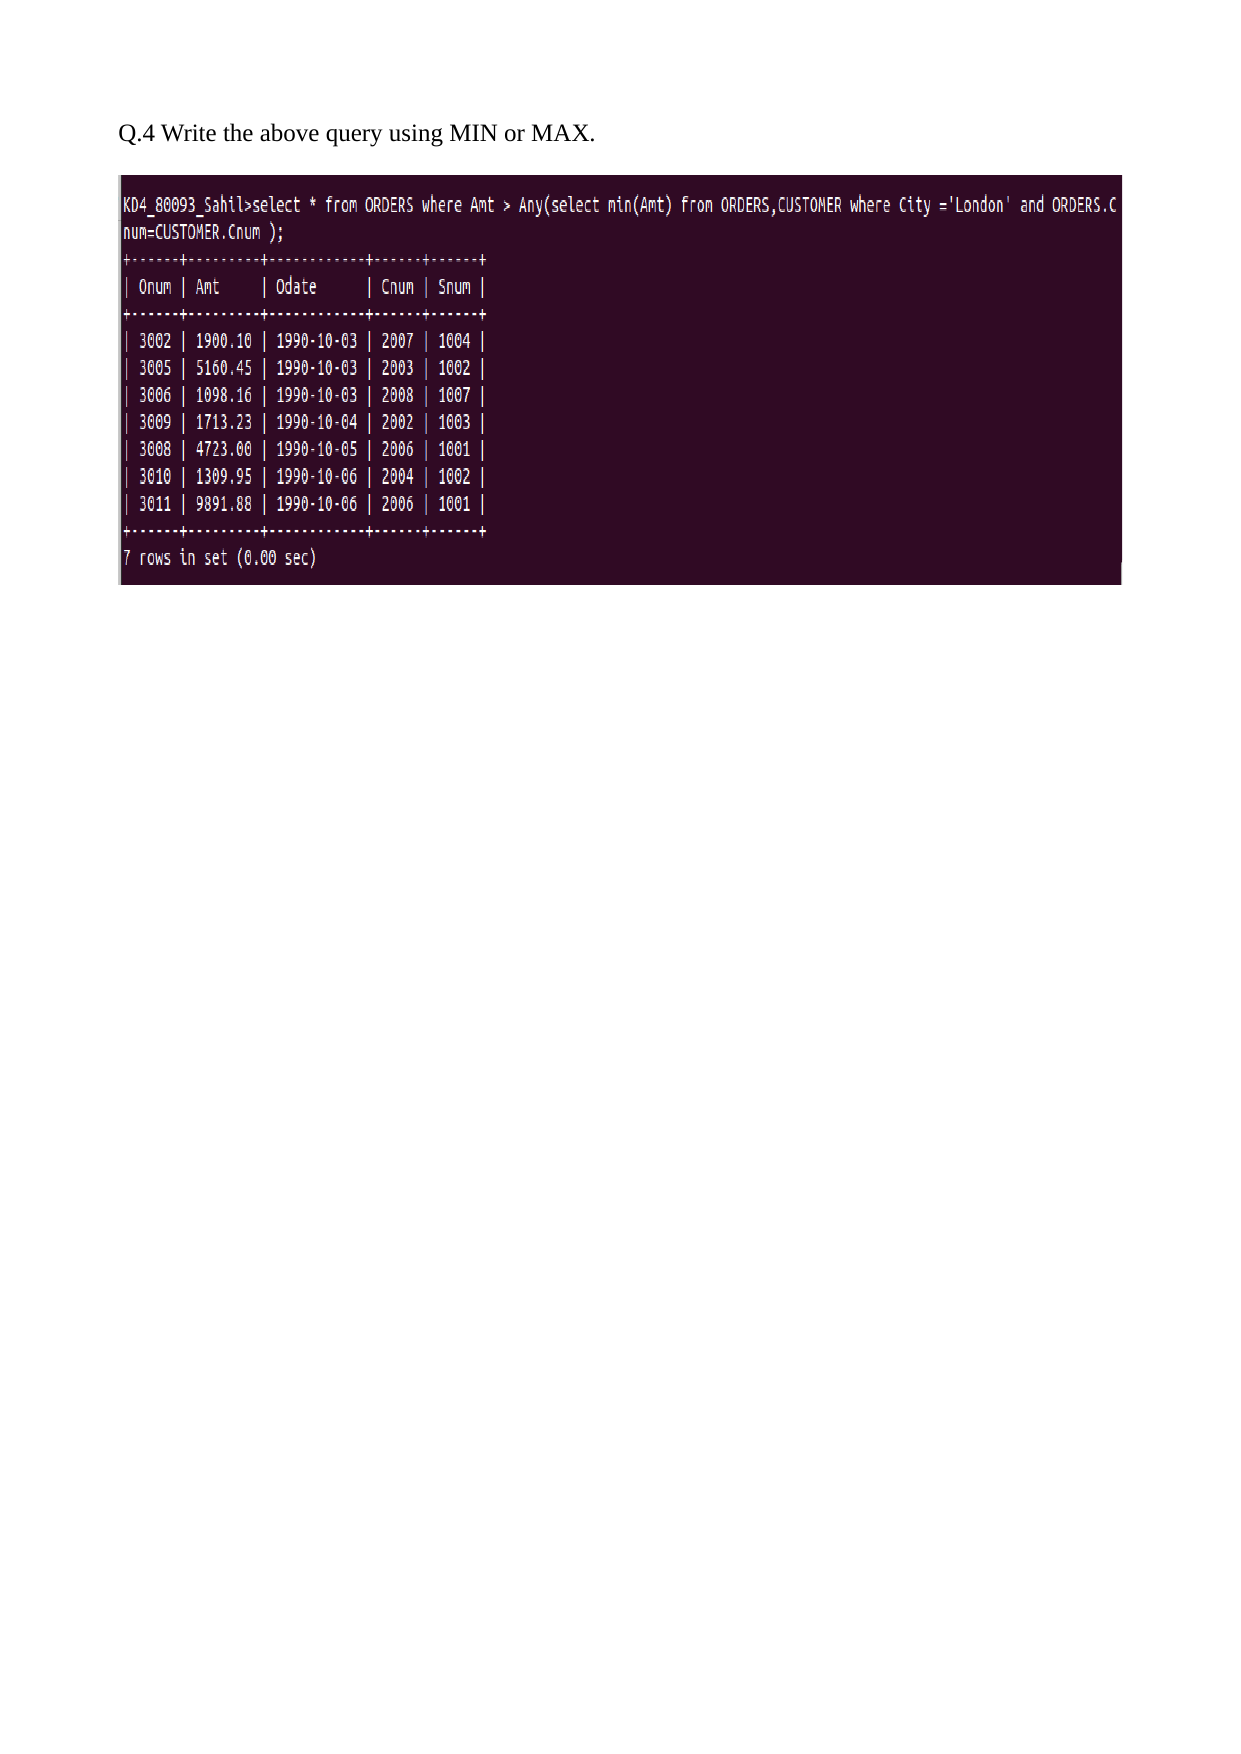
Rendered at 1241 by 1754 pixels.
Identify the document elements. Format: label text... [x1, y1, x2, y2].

picture [118, 175, 1123, 585]
text Q.4 Write the above query using MIN or MAX. [118, 118, 1122, 147]
